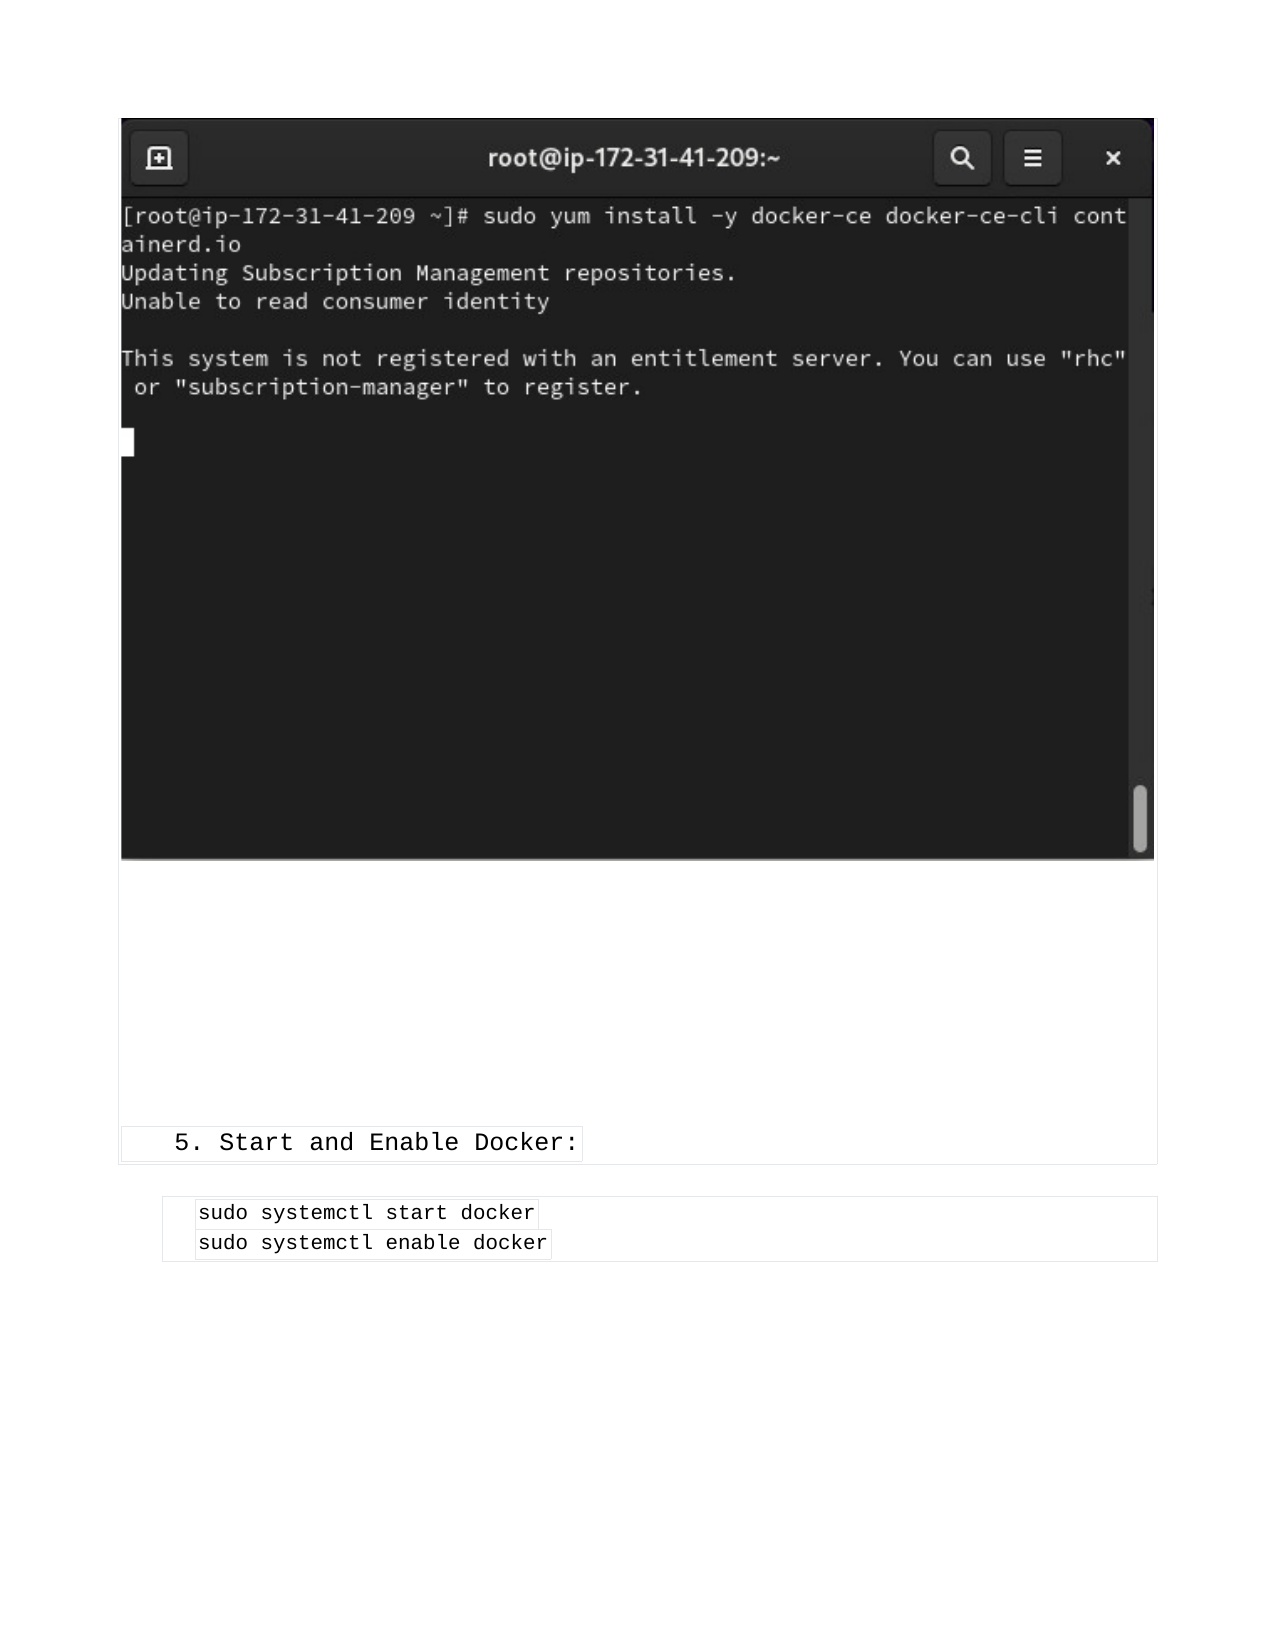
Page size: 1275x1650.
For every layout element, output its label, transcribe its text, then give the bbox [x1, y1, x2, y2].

list sudo systemctl start docker [163, 1197, 1157, 1226]
picture [121, 118, 1154, 861]
list sudo systemctl enable docker [163, 1226, 1157, 1261]
text 5. Start and Enable Docker: [119, 1123, 1157, 1164]
